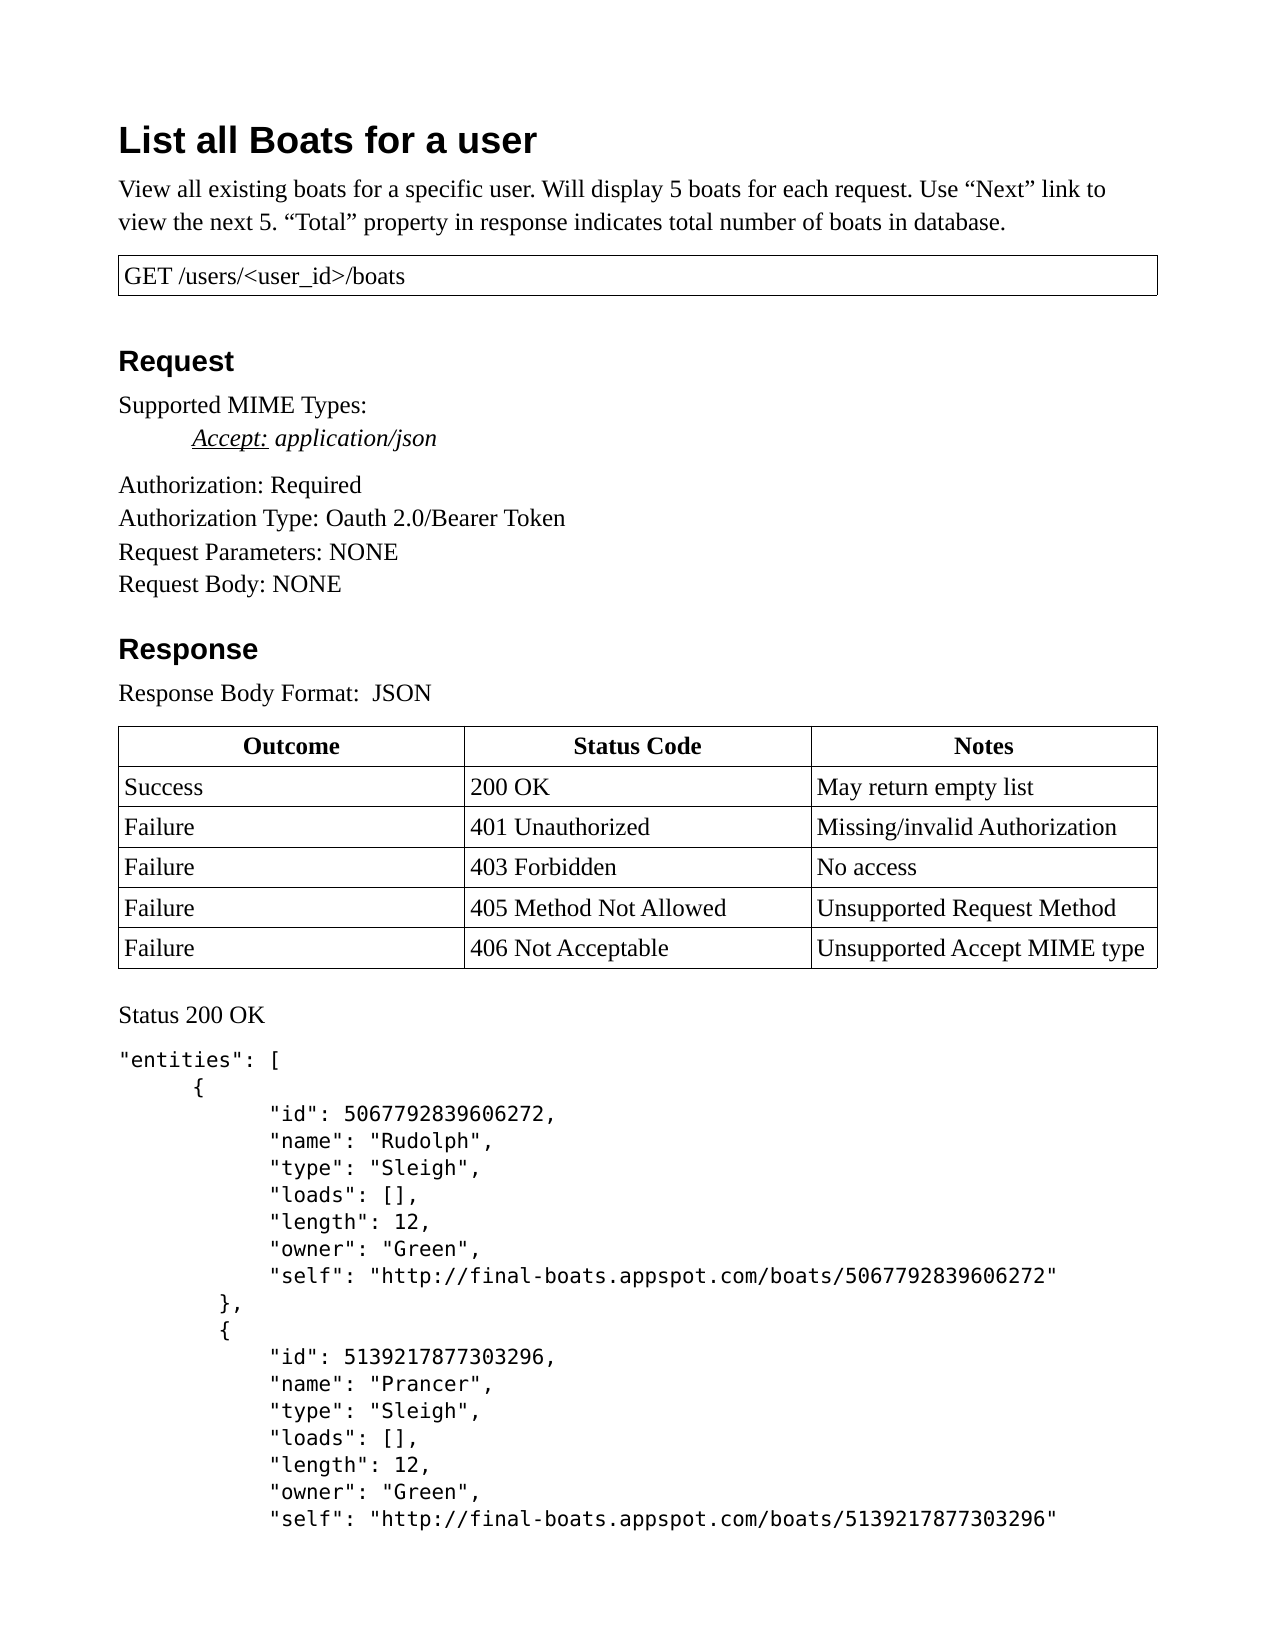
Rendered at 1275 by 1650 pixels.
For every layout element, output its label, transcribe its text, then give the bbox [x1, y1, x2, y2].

table_header Status Code [465, 727, 811, 766]
table_cell 403 Forbidden [465, 848, 811, 887]
text "self": "http://final-boats.appspot.com/boats/5139217877303296" [118, 1507, 1157, 1531]
table_cell Failure [119, 888, 464, 927]
text "owner": "Green", [118, 1480, 1157, 1504]
table_cell Failure [119, 807, 464, 847]
text "name": "Rudolph", [118, 1129, 1157, 1153]
text "id": 5067792839606272, [118, 1102, 1157, 1126]
table_cell Unsupported Accept MIME type [812, 928, 1157, 967]
table_cell Unsupported Request Method [812, 888, 1157, 927]
text "self": "http://final-boats.appspot.com/boats/5067792839606272" [118, 1264, 1157, 1288]
text "type": "Sleigh", [118, 1156, 1157, 1180]
text View all existing boats for a specific user. Will display 5 boats for each request. Use “Next” link to view the next 5. “Total” property in response indicates total number of boats in database. [118, 174, 1157, 236]
text "length": 12, [118, 1453, 1157, 1477]
table_header Notes [812, 727, 1157, 766]
text Authorization: Required Authorization Type: Oauth 2.0/Bearer Token Request Parameters: NONE Request Body: NONE [118, 471, 1157, 598]
table_cell 406 Not Acceptable [465, 928, 811, 967]
table_cell Success [119, 767, 464, 806]
text "loads": [], [118, 1183, 1157, 1207]
table_cell 200 OK [465, 767, 811, 806]
text "id": 5139217877303296, [118, 1345, 1157, 1369]
table_header GET /users/<user_id>/boats [119, 256, 1157, 295]
text { [118, 1075, 1157, 1099]
table_cell Missing/invalid Authorization [812, 807, 1157, 847]
table_cell Failure [119, 928, 464, 967]
table_cell Failure [119, 848, 464, 887]
table_header Outcome [119, 727, 464, 766]
table_cell No access [812, 848, 1157, 887]
text { [118, 1318, 1157, 1342]
text "loads": [], [118, 1426, 1157, 1450]
text Response Body Format: JSON [118, 678, 1157, 707]
table_cell 401 Unauthorized [465, 807, 811, 847]
text "owner": "Green", [118, 1237, 1157, 1261]
text "type": "Sleigh", [118, 1399, 1157, 1423]
text Status 200 OK [118, 969, 1157, 1029]
table_cell May return empty list [812, 767, 1157, 806]
table_cell 405 Method Not Allowed [465, 888, 811, 927]
text "entities": [ [118, 1048, 1157, 1072]
text Supported MIME Types: Accept: application/json [118, 390, 1157, 452]
subtitle Response [118, 632, 1157, 666]
subtitle List all Boats for a user [118, 118, 1157, 162]
text }, [118, 1291, 1157, 1315]
text "length": 12, [118, 1210, 1157, 1234]
subtitle Request [118, 310, 1157, 377]
text "name": "Prancer", [118, 1372, 1157, 1396]
